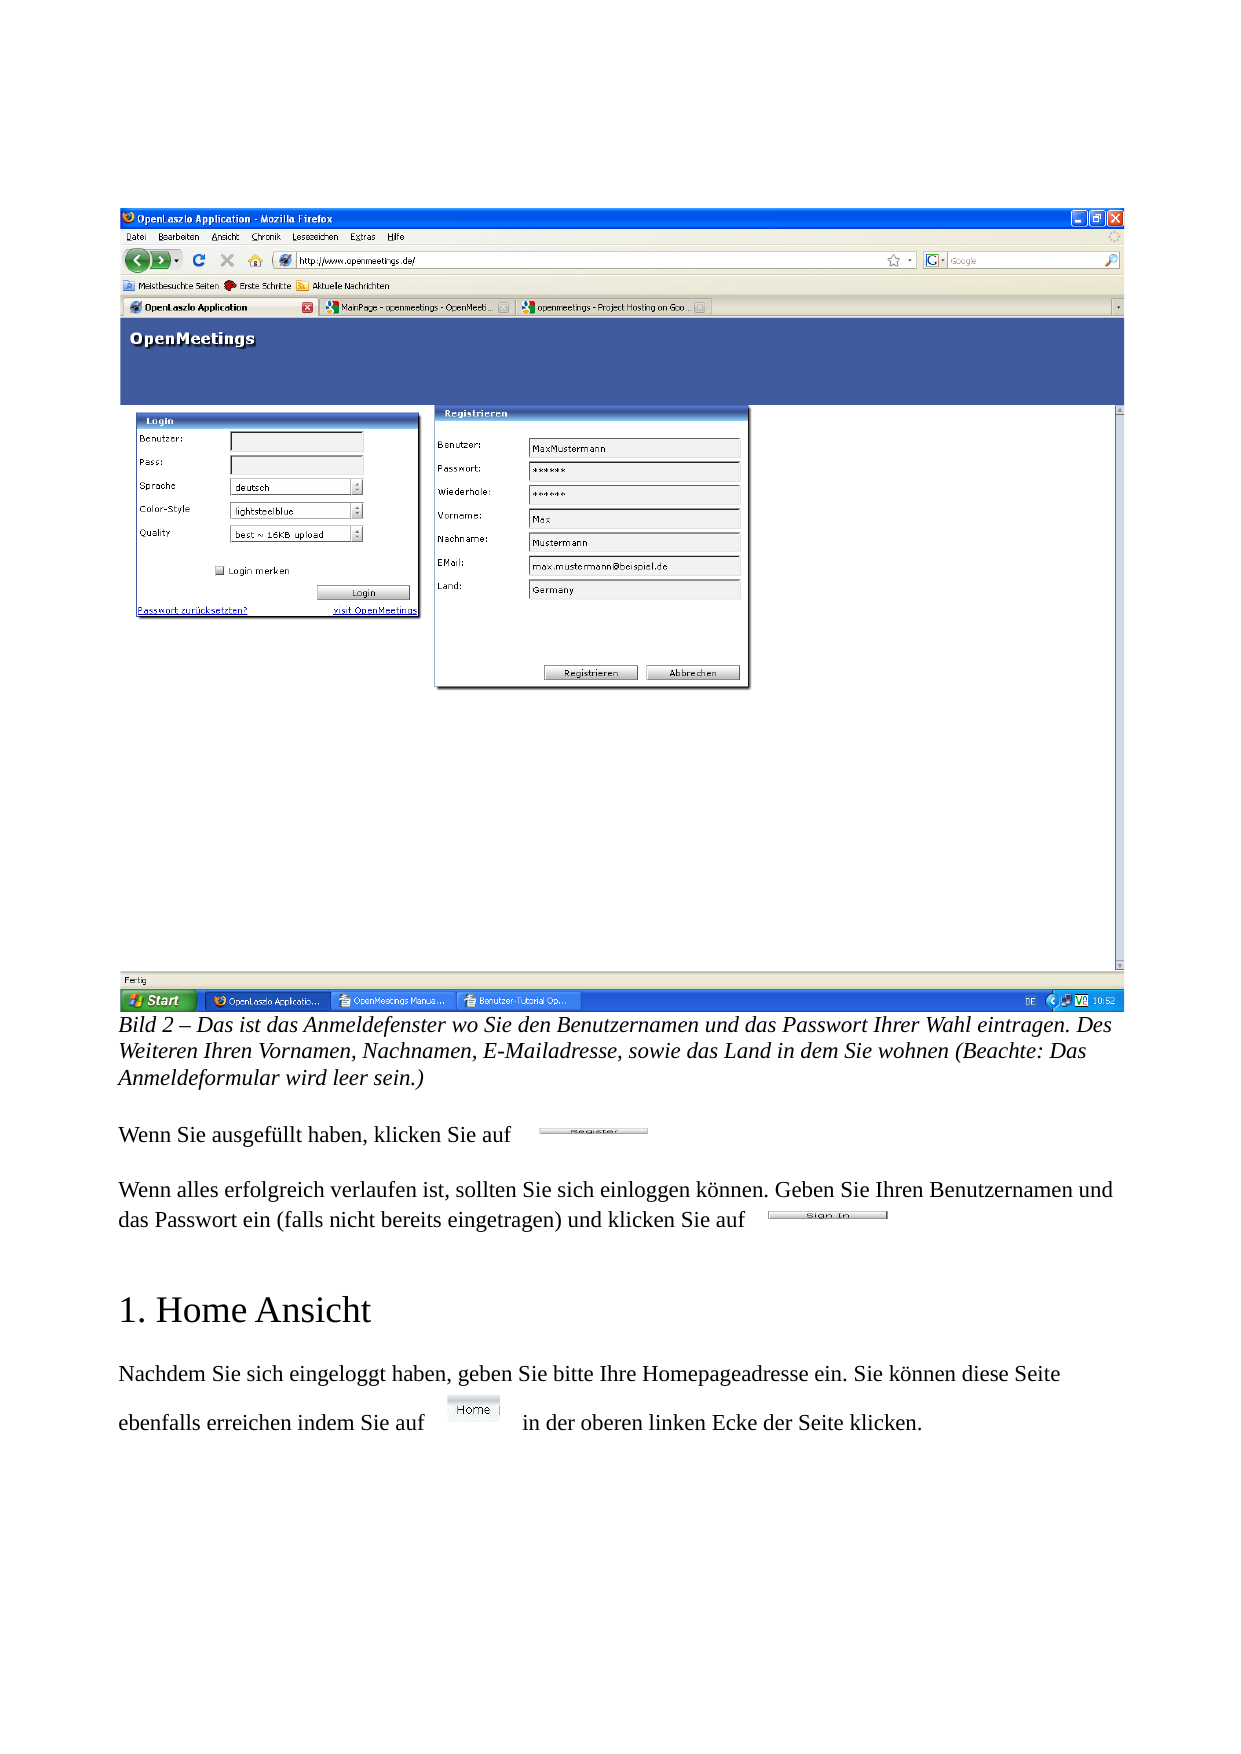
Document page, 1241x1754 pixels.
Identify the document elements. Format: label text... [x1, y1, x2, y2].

picture [768, 1211, 888, 1219]
text Wenn Sie ausgefüllt haben, klicken Sie auf [118, 1119, 1122, 1147]
text Nachdem Sie sich eingeloggt haben, geben Sie bitte Ihre Homepageadresse ein. Sie können diese Seite ebenfalls erreichen indem Sie auf in der oberen linken Ecke der Seite klicken. [118, 1360, 1122, 1435]
picture [120, 208, 1125, 1012]
list Home Ansicht [118, 1288, 1122, 1331]
text Wenn alles erfolgreich verlaufen ist, sollten Sie sich einloggen können. Geben Sie Ihren Benutzernamen und das Passwort ein (falls nicht bereits eingetragen) und klicken Sie auf [118, 1176, 1122, 1232]
picture [539, 1128, 648, 1134]
text Bild 2 – Das ist das Anmeldefenster wo Sie den Benutzernamen und das Passwort Ihrer Wahl eintragen. Des Weiteren Ihren Vornamen, Nachnamen, E-Mailadresse, sowie das Land in dem Sie wohnen (Beachte: Das Anmeldeformular wird leer sein.) [118, 232, 1122, 1090]
picture [447, 1395, 500, 1422]
